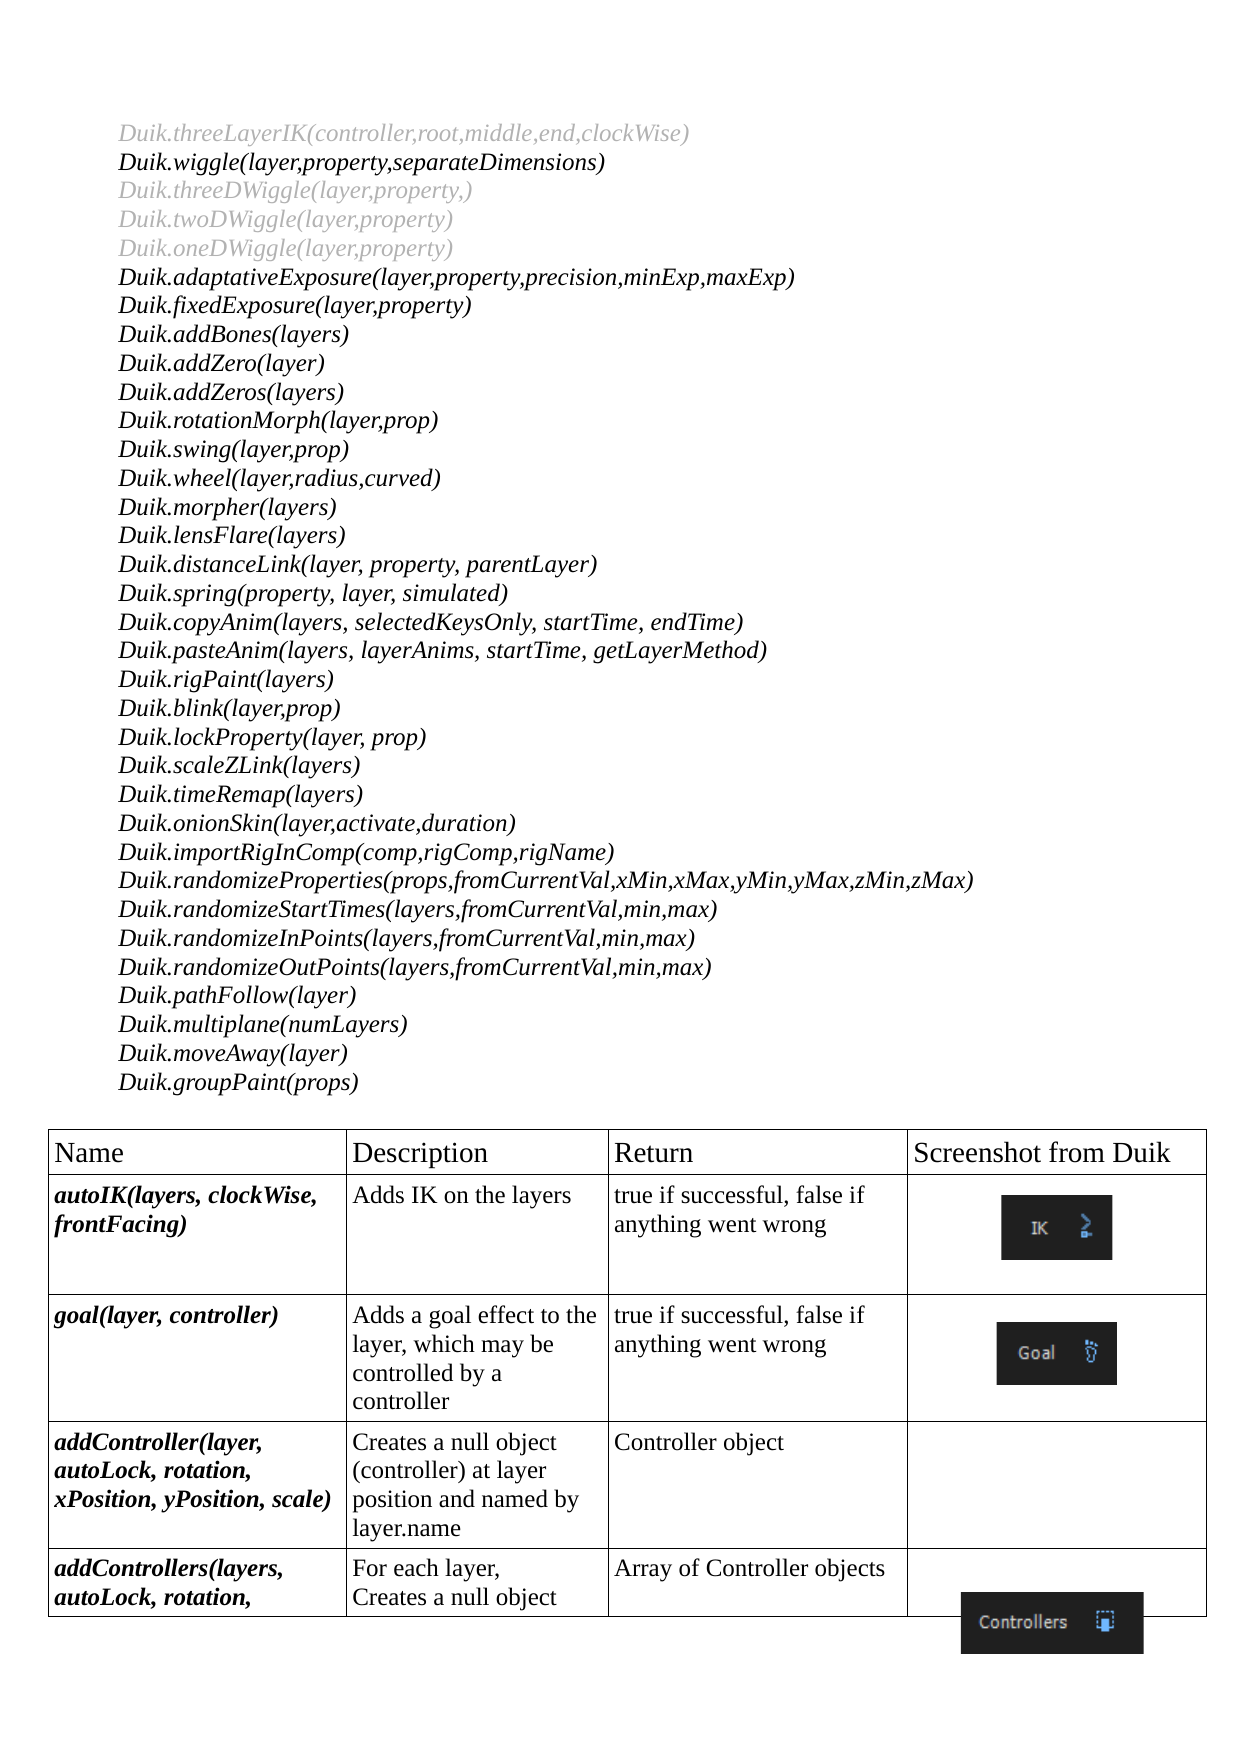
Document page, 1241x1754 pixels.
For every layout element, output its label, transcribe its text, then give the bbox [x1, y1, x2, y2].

text Duik.distanceLink(layer, property, parentLayer) [118, 549, 1122, 578]
text Duik.fixedExposure(layer,property) [118, 291, 1122, 319]
text Duik.addBones(layers) [118, 319, 1122, 348]
text Duik.swing(layer,prop) [118, 434, 1122, 463]
table_cell Adds IK on the layers [347, 1175, 608, 1294]
text Duik.pasteAnim(layers, layerAnims, startTime, getLayerMethod) [118, 636, 1122, 664]
text Duik.groupPaint(props) [118, 1067, 1122, 1096]
text Duik.threeLayerIK(controller,root,middle,end,clockWise) [118, 118, 1122, 147]
table_cell [908, 1422, 1206, 1547]
text Duik.importRigInComp(comp,rigComp,rigName) [118, 837, 1122, 866]
text Duik.lensFlare(layers) [118, 521, 1122, 549]
text Duik.copyAnim(layers, selectedKeysOnly, startTime, endTime) [118, 607, 1122, 636]
text Duik.lockProperty(layer, prop) [118, 722, 1122, 751]
text Duik.spring(property, layer, simulated) [118, 578, 1122, 607]
table_cell Controller object [609, 1422, 907, 1547]
text Duik.scaleZLink(layers) [118, 751, 1122, 779]
table_cell [908, 1385, 1206, 1421]
text Duik.morpher(layers) [118, 492, 1122, 521]
table_cell addController(layer, autoLock, rotation, xPosition, yPosition, scale) [49, 1422, 346, 1547]
table_cell autoIK(layers, clockWise, frontFacing) [49, 1175, 346, 1294]
text Duik.rotationMorph(layer,prop) [118, 406, 1122, 434]
table_cell true if successful, false if anything went wrong [609, 1295, 907, 1421]
text Duik.randomizeOutPoints(layers,fromCurrentVal,min,max) [118, 952, 1122, 981]
text Duik.onionSkin(layer,activate,duration) [118, 808, 1122, 837]
table_cell [908, 1175, 1206, 1294]
text Duik.pathFollow(layer) [118, 981, 1122, 1009]
picture [1001, 1195, 1113, 1260]
text Duik.randomizeProperties(props,fromCurrentVal,xMin,xMax,yMin,yMax,zMin,zMax) [118, 866, 1122, 894]
table_cell For each layer, Creates a null object [347, 1549, 608, 1616]
text Duik.rigPaint(layers) [118, 664, 1122, 693]
text Duik.adaptativeExposure(layer,property,precision,minExp,maxExp) [118, 262, 1122, 291]
table_cell goal(layer, controller) [49, 1295, 346, 1421]
text Duik.wheel(layer,radius,curved) [118, 463, 1122, 492]
text Duik.addZeros(layers) [118, 377, 1122, 406]
picture [960, 1592, 1144, 1654]
text Duik.multiplane(numLayers) [118, 1009, 1122, 1038]
text Duik.timeRemap(layers) [118, 779, 1122, 808]
text Duik.oneDWiggle(layer,property) [118, 233, 1122, 262]
table_cell true if successful, false if anything went wrong [609, 1175, 907, 1294]
text Duik.randomizeInPoints(layers,fromCurrentVal,min,max) [118, 923, 1122, 952]
table_cell [908, 1549, 1206, 1616]
table_header Screenshot from Duik [908, 1130, 1206, 1174]
text Duik.blink(layer,prop) [118, 693, 1122, 722]
table_cell addControllers(layers, autoLock, rotation, [49, 1549, 346, 1616]
table_cell [908, 1295, 1206, 1384]
text Duik.wiggle(layer,property,separateDimensions) [118, 147, 1122, 176]
table_header Description [347, 1130, 608, 1174]
picture [996, 1322, 1117, 1385]
text Duik.randomizeStartTimes(layers,fromCurrentVal,min,max) [118, 894, 1122, 923]
text Duik.threeDWiggle(layer,property,) [118, 176, 1122, 204]
table_header Return [609, 1130, 907, 1174]
text Duik.twoDWiggle(layer,property) [118, 204, 1122, 233]
text Duik.moveAway(layer) [118, 1038, 1122, 1067]
table_cell Creates a null object (controller) at layer position and named by layer.name [347, 1422, 608, 1547]
text Duik.addZero(layer) [118, 348, 1122, 377]
table_cell Adds a goal effect to the layer, which may be controlled by a controller [347, 1295, 608, 1421]
table_cell Array of Controller objects [609, 1549, 907, 1616]
table_header Name [49, 1130, 346, 1174]
